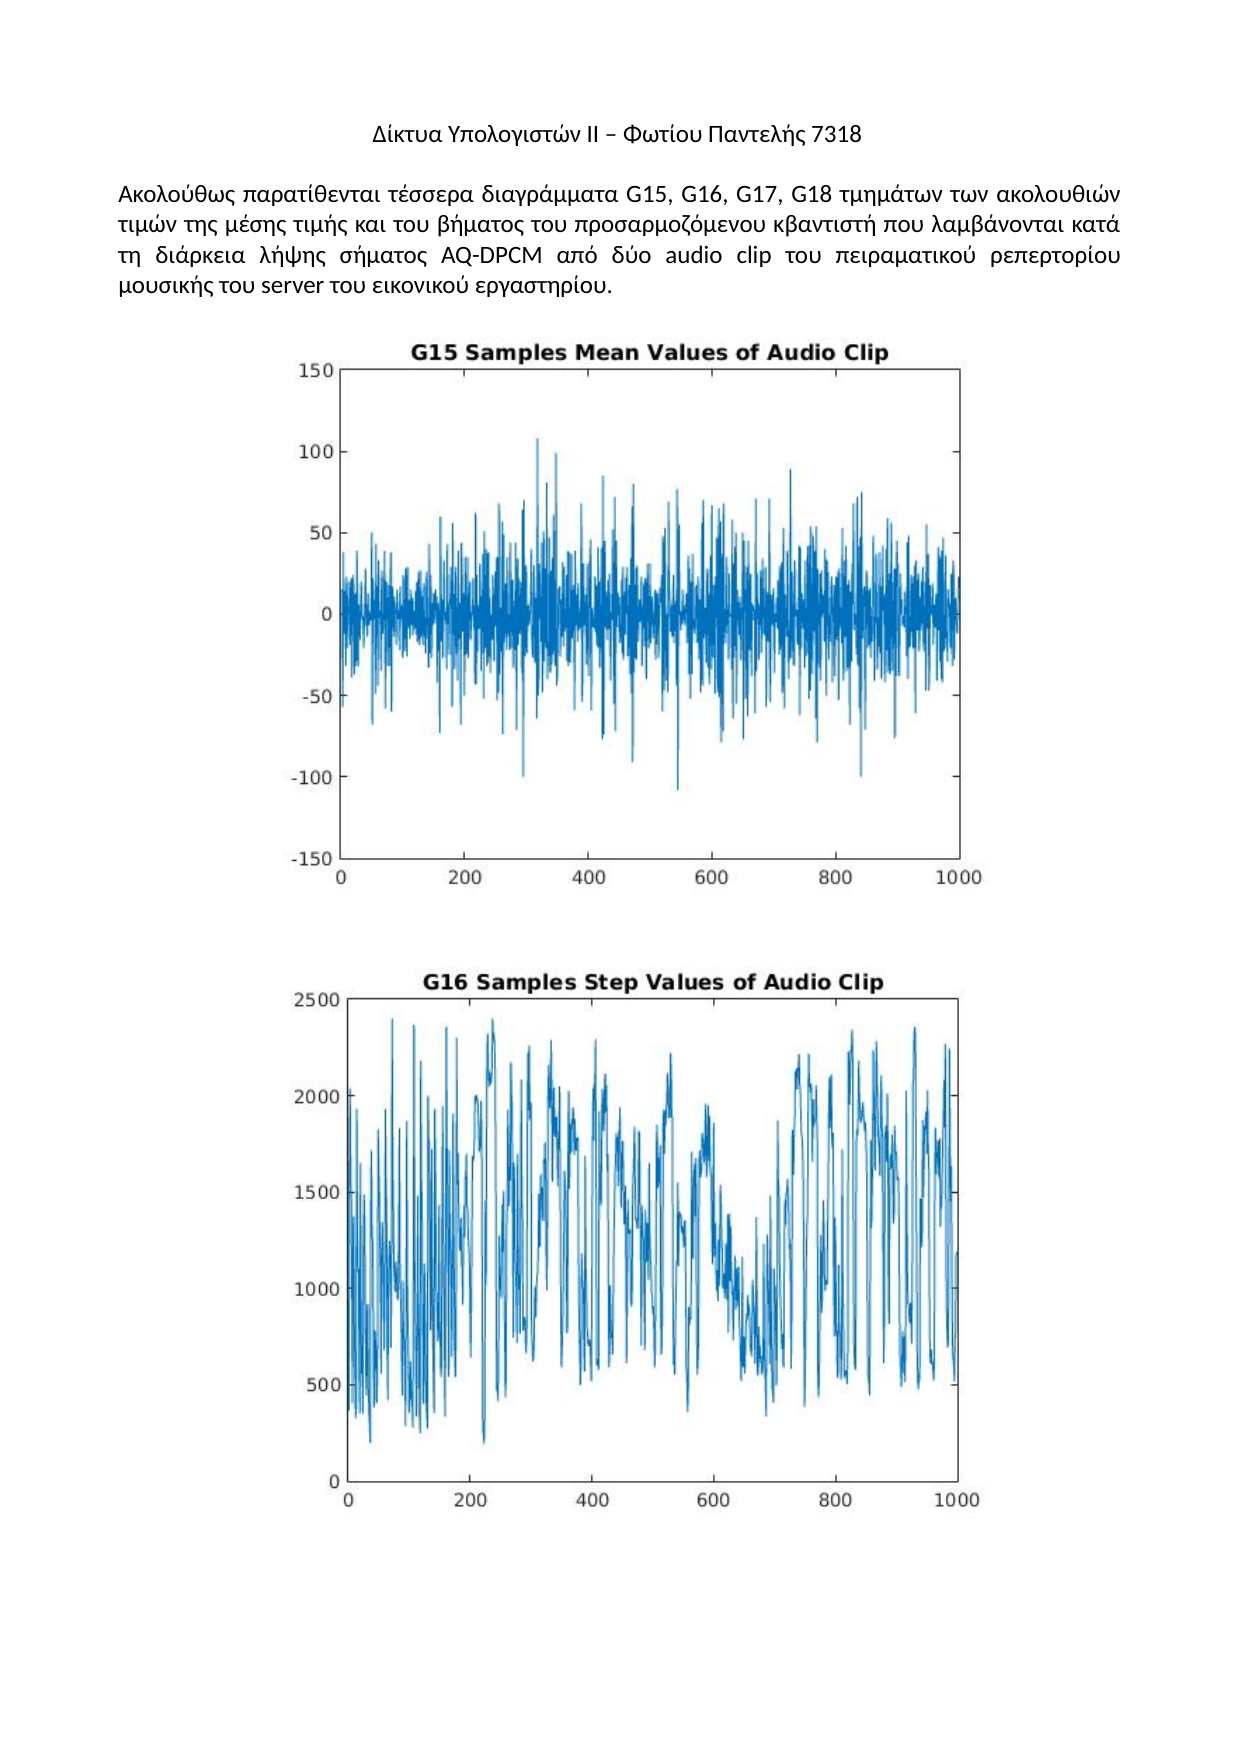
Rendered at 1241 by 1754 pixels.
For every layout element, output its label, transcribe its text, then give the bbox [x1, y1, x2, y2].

text Ακολούθως παρατίθενται τέσσερα διαγράμματα G15, G16, G17, G18 τμημάτων των ακολουθιών τιμών της μέσης τιμής και του βήματος του προσαρμοζόμενου κβαντιστή που λαμβάνονται κατά τη διάρκεια λήψης σήματος AQ-DPCM από δύο audio clip του πειραματικού ρεπερτορίου μουσικής του server του εικονικού εργαστηρίου. [118, 178, 1122, 300]
picture [237, 326, 1034, 924]
picture [246, 956, 1032, 1546]
